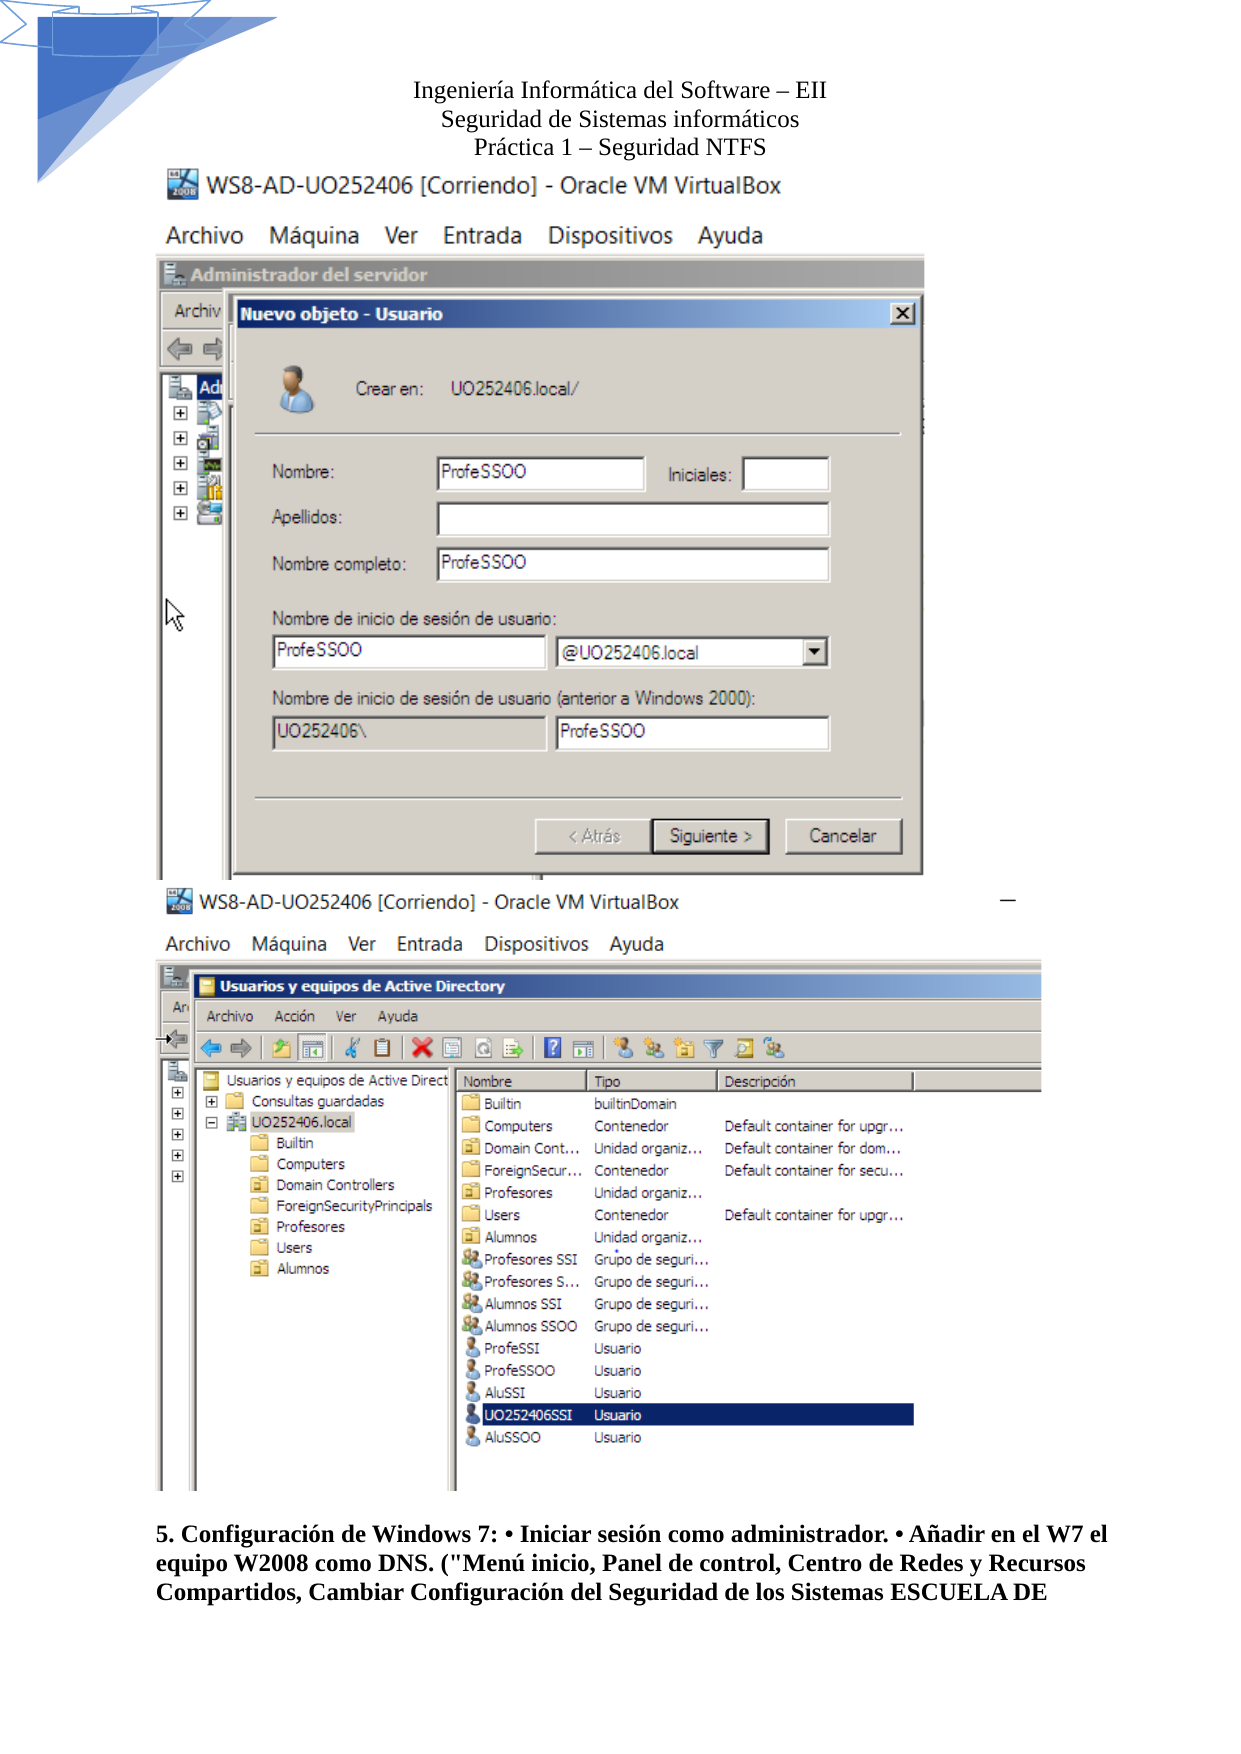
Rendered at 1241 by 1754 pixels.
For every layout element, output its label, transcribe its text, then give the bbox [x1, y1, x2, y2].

text 5. Configuración de Windows 7: • Iniciar sesión como administrador. • Añadir en el W7 el equipo W2008 como DNS. ("Menú inicio, Panel de control, Centro de Redes y Recursos Compartidos, Cambiar Configuración del Seguridad de los Sistemas ESCUELA DE [156, 1519, 1122, 1606]
